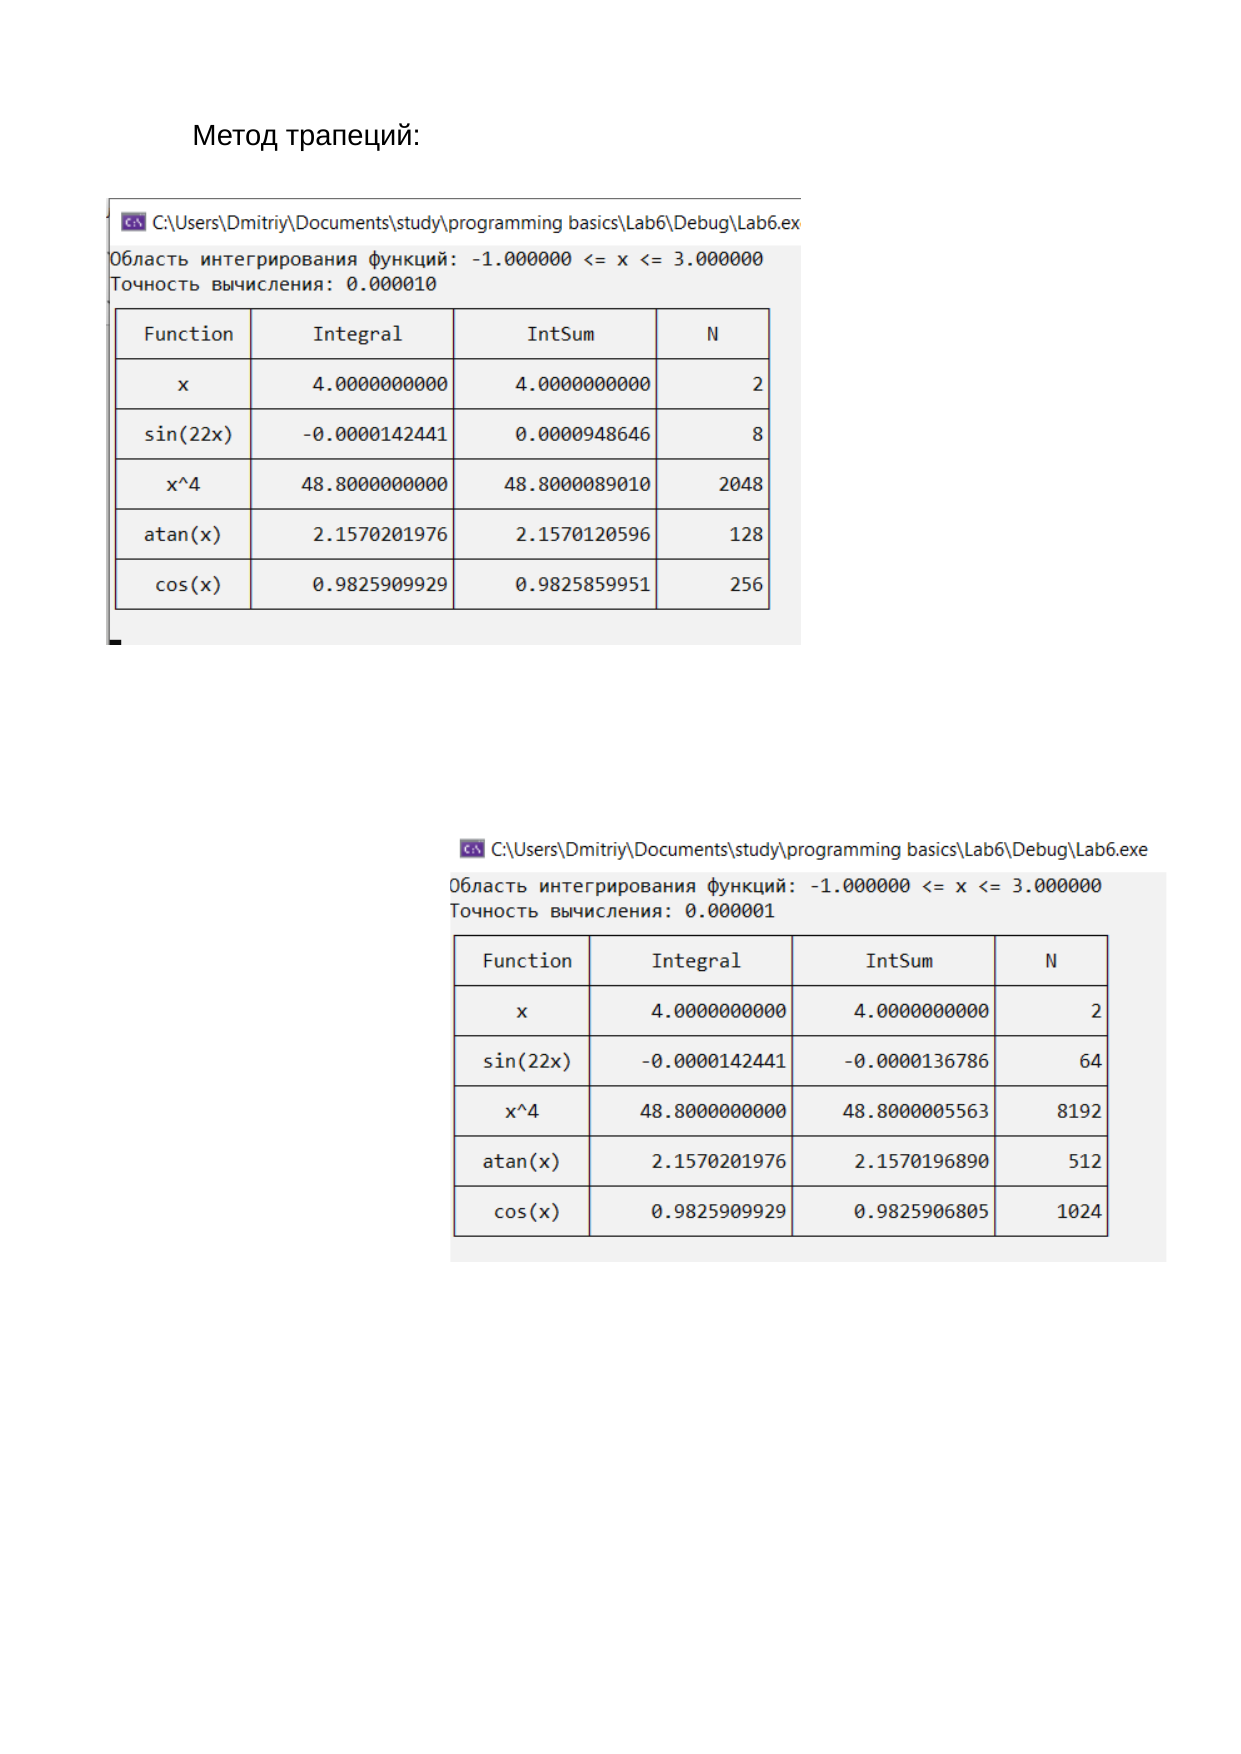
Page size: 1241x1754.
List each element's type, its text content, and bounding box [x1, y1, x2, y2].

picture [106, 198, 801, 645]
picture [450, 826, 1167, 1262]
text Метод трапеций: [148, 118, 1122, 152]
